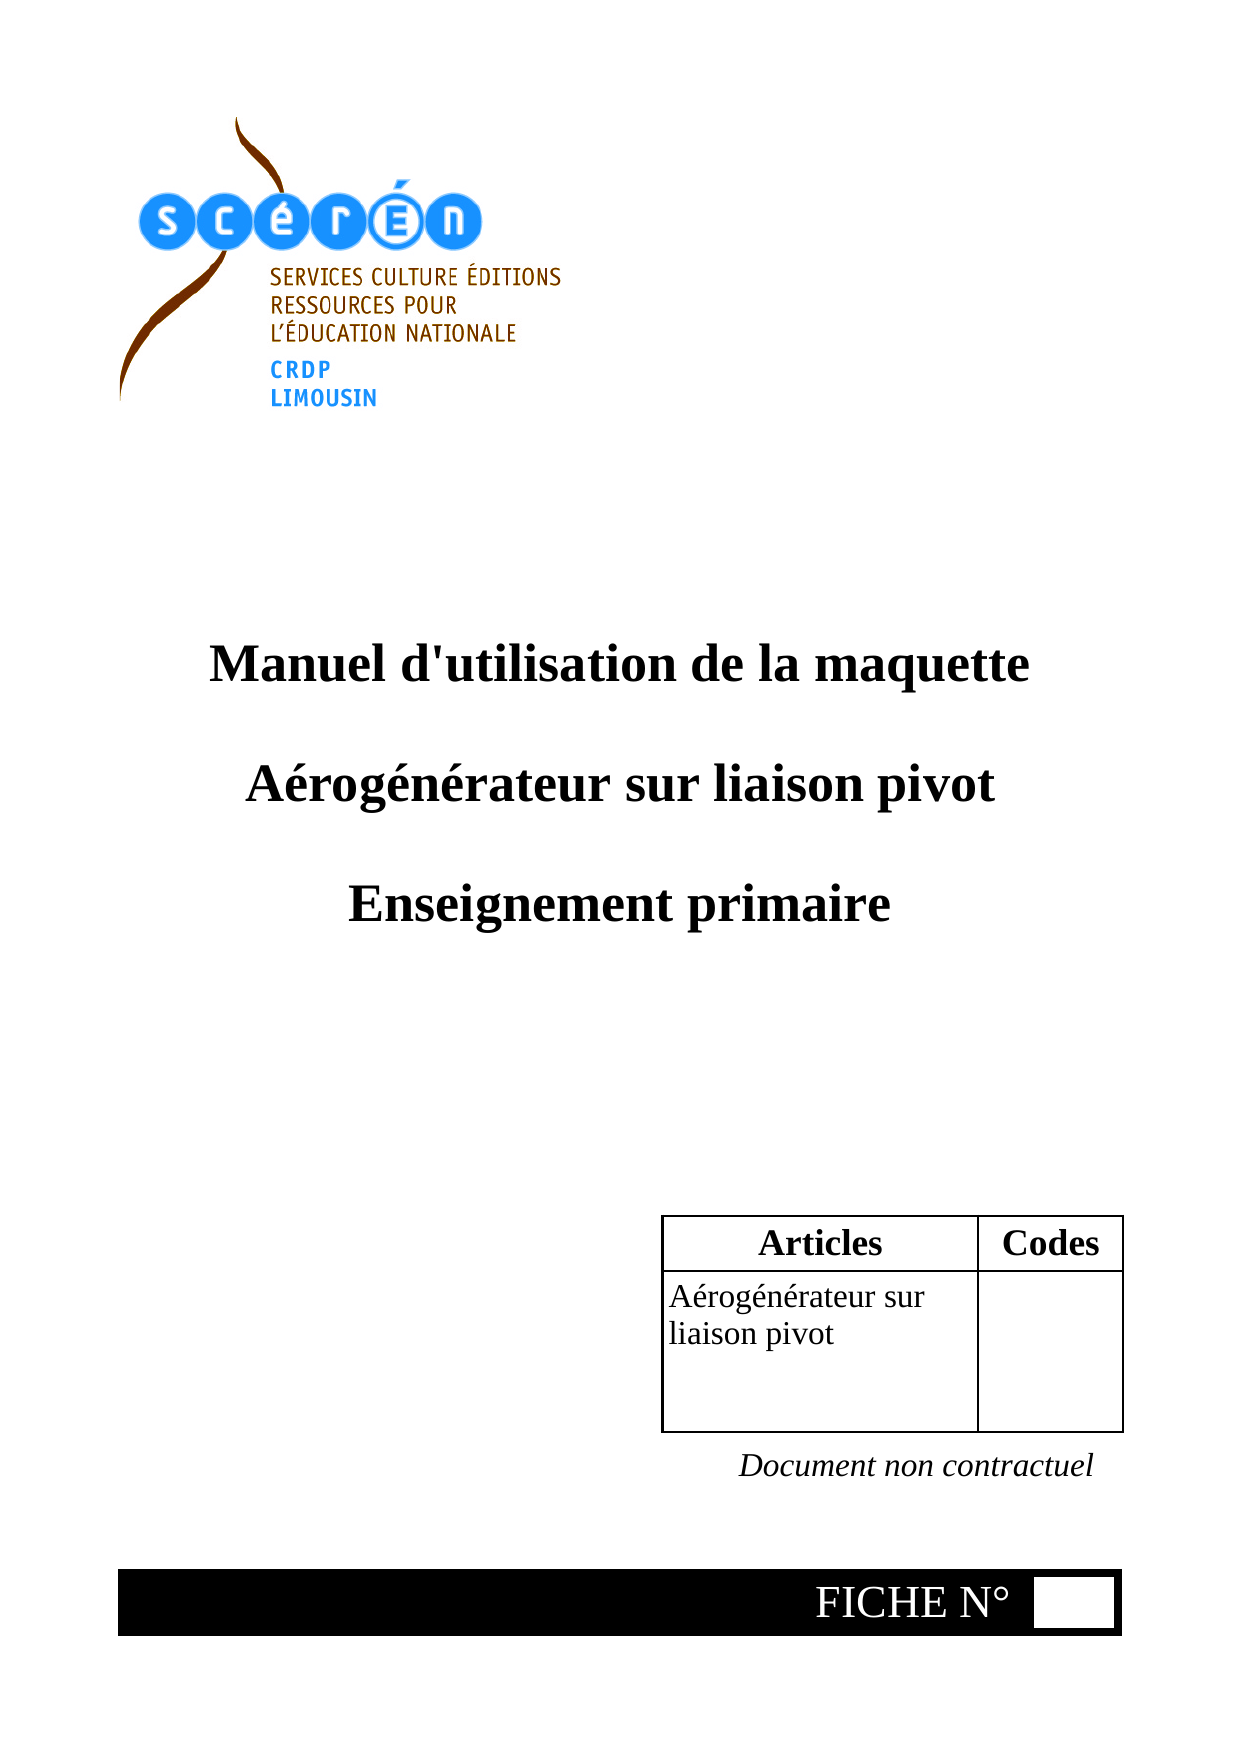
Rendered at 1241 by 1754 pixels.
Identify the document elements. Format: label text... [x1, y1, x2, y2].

text Enseignement primaire [118, 873, 1122, 933]
table_header Articles [664, 1217, 977, 1270]
table_header Codes [979, 1217, 1122, 1270]
picture [119, 117, 570, 412]
text Manuel d'utilisation de la maquette [118, 633, 1122, 693]
text Aérogénérateur sur liaison pivot [118, 753, 1122, 813]
table_cell [979, 1272, 1122, 1431]
text Document non contractuel [118, 1447, 1122, 1483]
table_cell Aérogénérateur sur liaison pivot [664, 1272, 977, 1431]
